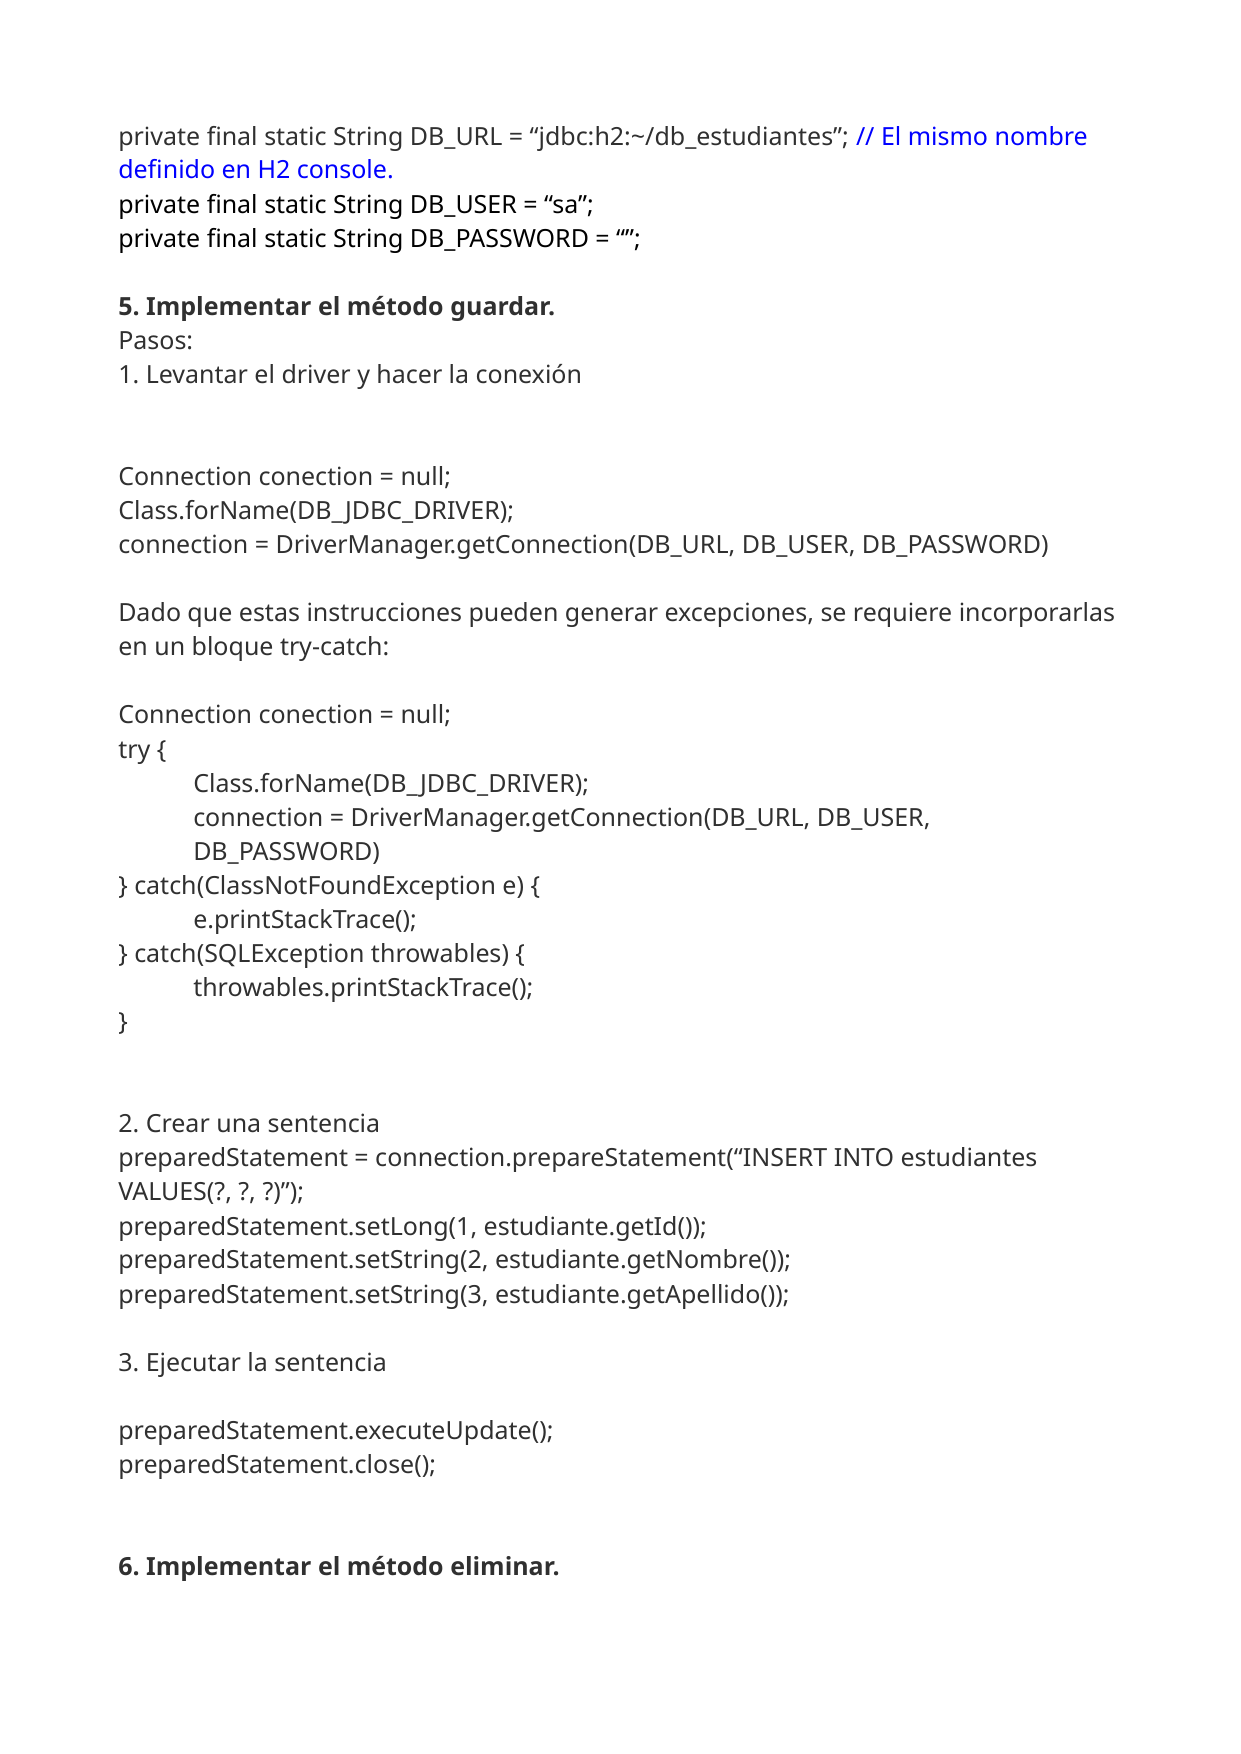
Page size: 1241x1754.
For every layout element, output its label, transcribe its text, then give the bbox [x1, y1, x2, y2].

text private final static String DB_URL = “jdbc:h2:~/db_estudiantes”; // El mismo nombre definido en H2 console. [118, 118, 1122, 186]
text Connection conection = null; [118, 459, 1122, 493]
text preparedStatement.setString(3, estudiante.getApellido()); [118, 1276, 1122, 1310]
text 2. Crear una sentencia [118, 1106, 1122, 1140]
text Class.forName(DB_JDBC_DRIVER); [118, 765, 1122, 799]
text Pasos: [118, 322, 1122, 357]
text } [118, 1004, 1122, 1038]
text preparedStatement.setString(2, estudiante.getNombre()); [118, 1242, 1122, 1276]
text private final static String DB_PASSWORD = “”; [118, 220, 1122, 254]
text connection = DriverManager.getConnection(DB_URL, DB_USER, DB_PASSWORD) [118, 527, 1122, 561]
text preparedStatement.close(); [118, 1447, 1122, 1481]
text preparedStatement.executeUpdate(); [118, 1412, 1122, 1447]
text e.printStackTrace(); [118, 902, 1122, 936]
text Connection conection = null; [118, 697, 1122, 731]
text preparedStatement = connection.prepareStatement(“INSERT INTO estudiantes VALUES(?, ?, ?)”); [118, 1140, 1122, 1208]
text Class.forName(DB_JDBC_DRIVER); [118, 493, 1122, 527]
text preparedStatement.setLong(1, estudiante.getId()); [118, 1208, 1122, 1242]
text connection = DriverManager.getConnection(DB_URL, DB_USER, DB_PASSWORD) [118, 799, 1122, 867]
text } catch(ClassNotFoundException e) { [118, 867, 1122, 902]
text 1. Levantar el driver y hacer la conexión [118, 357, 1122, 391]
text } catch(SQLException throwables) { [118, 936, 1122, 970]
text Dado que estas instrucciones pueden generar excepciones, se requiere incorporarlas en un bloque try-catch: [118, 595, 1122, 663]
text try { [118, 731, 1122, 765]
text 6. Implementar el método eliminar. [118, 1549, 1122, 1583]
text private final static String DB_USER = “sa”; [118, 186, 1122, 220]
text 3. Ejecutar la sentencia [118, 1344, 1122, 1378]
text throwables.printStackTrace(); [118, 970, 1122, 1004]
text 5. Implementar el método guardar. [118, 288, 1122, 322]
